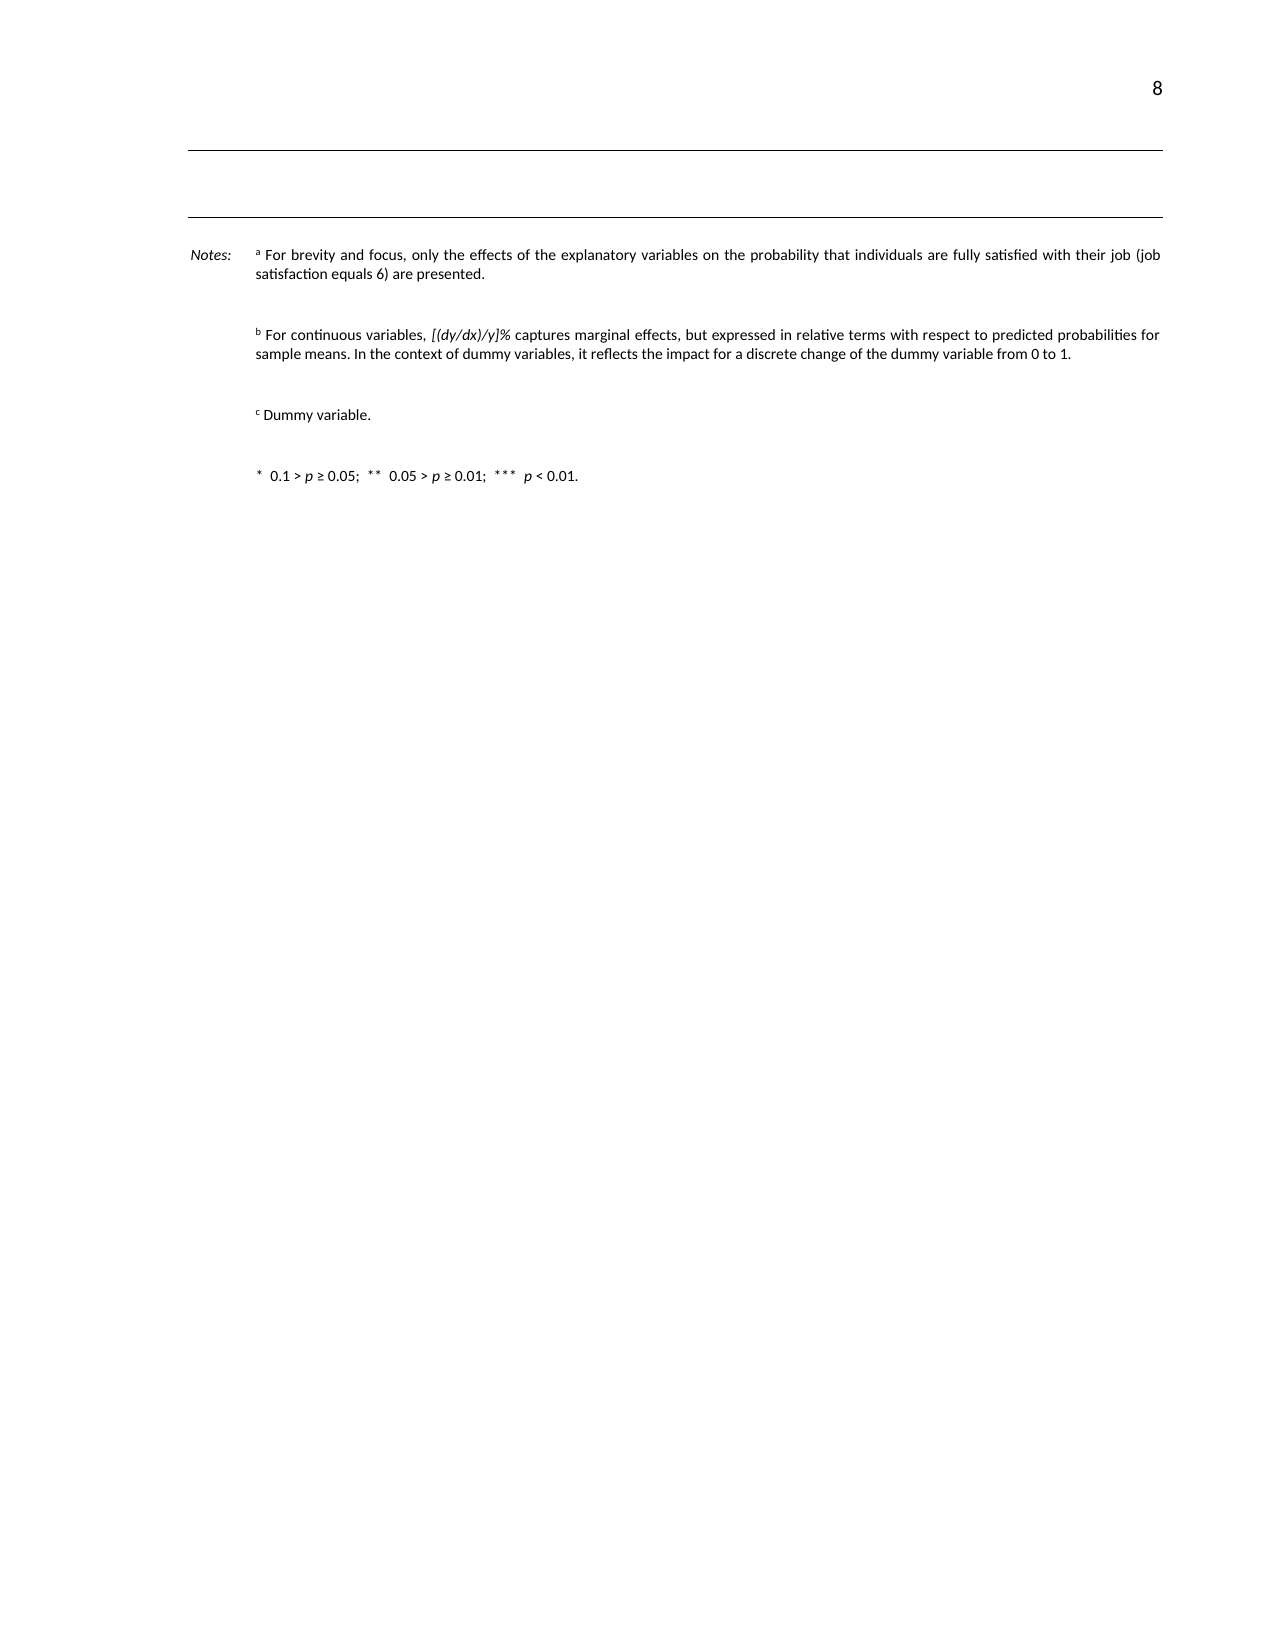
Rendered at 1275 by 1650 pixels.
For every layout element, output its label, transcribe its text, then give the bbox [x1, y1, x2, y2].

table_cell [546, 151, 700, 217]
table_cell [1015, 151, 1162, 217]
table_cell [860, 151, 1015, 217]
table_cell [700, 151, 859, 217]
table_cell [188, 151, 546, 217]
table_cell Notes: a For brevity and focus, only the effects of the explanatory variables on the probability that individuals are fully satisfied with their job (job satisfaction equals 6) are presented. b For continuous variables, [(dy/dx)/y]% captures marginal effects, but expressed in relative terms with respect to predicted probabilities for sample means. In the context of dummy variables, it reflects the impact for a discrete change of the dummy variable from 0 to 1. c Dummy variable. * 0.1 > p ≥ 0.05; ** 0.05 > p ≥ 0.01; *** p < 0.01. [188, 218, 1162, 504]
